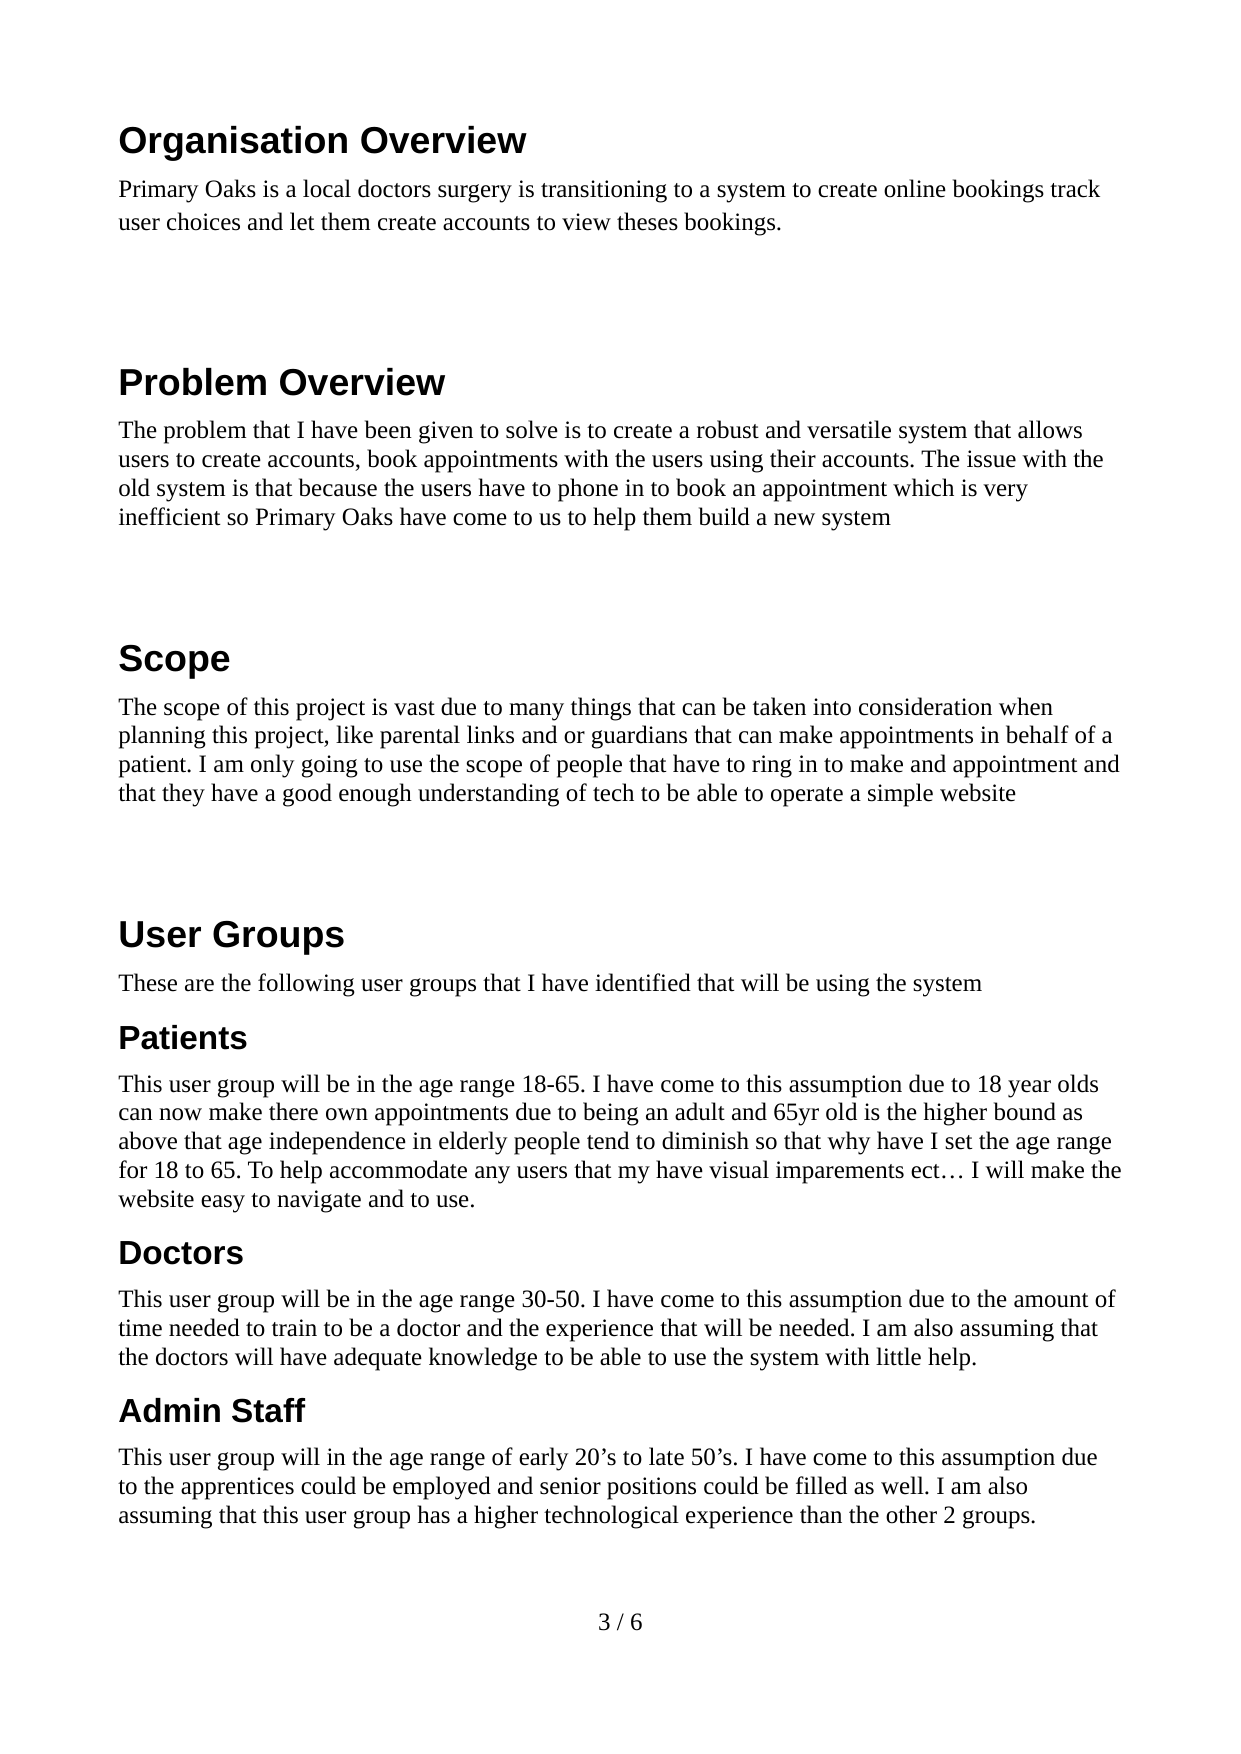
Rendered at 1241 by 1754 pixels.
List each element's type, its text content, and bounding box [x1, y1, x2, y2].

subtitle Admin Staff [118, 1391, 1122, 1430]
subtitle Problem Overview [118, 360, 1122, 403]
text This user group will be in the age range 30-50. I have come to this assumption due to the amount of time needed to train to be a doctor and the experience that will be needed. I am also assuming that the doctors will have adequate knowledge to be able to use the system with little help. [118, 1284, 1122, 1370]
text These are the following user groups that I have identified that will be using the system [118, 968, 1122, 997]
text This user group will in the age range of early 20’s to late 50’s. I have come to this assumption due to the apprentices could be employed and senior positions could be filled as well. I am also assuming that this user group has a higher technological experience than the other 2 groups. [118, 1442, 1122, 1528]
text This user group will be in the age range 18-65. I have come to this assumption due to 18 year olds can now make there own appointments due to being an adult and 65yr old is the higher bound as above that age independence in elderly people tend to diminish so that why have I set the age range for 18 to 65. To help accommodate any users that my have visual imparements ect… I will make the website easy to navigate and to use. [118, 1069, 1122, 1212]
text The problem that I have been given to solve is to create a robust and versatile system that allows users to create accounts, book appointments with the users using their accounts. The issue with the old system is that because the users have to phone in to book an appointment which is very inefficient so Primary Oaks have come to us to help them build a new system [118, 416, 1122, 531]
subtitle Scope [118, 636, 1122, 679]
subtitle User Groups [118, 912, 1122, 956]
subtitle Organisation Overview [118, 118, 1122, 161]
subtitle Patients [118, 1018, 1122, 1056]
text Primary Oaks is a local doctors surgery is transitioning to a system to create online bookings track user choices and let them create accounts to view theses bookings. [118, 174, 1122, 236]
text The scope of this project is vast due to many things that can be taken into consideration when planning this project, like parental links and or guardians that can make appointments in behalf of a patient. I am only going to use the scope of people that have to ring in to make and appointment and that they have a good enough understanding of tech to be able to operate a simple website [118, 692, 1122, 807]
subtitle Doctors [118, 1233, 1122, 1272]
